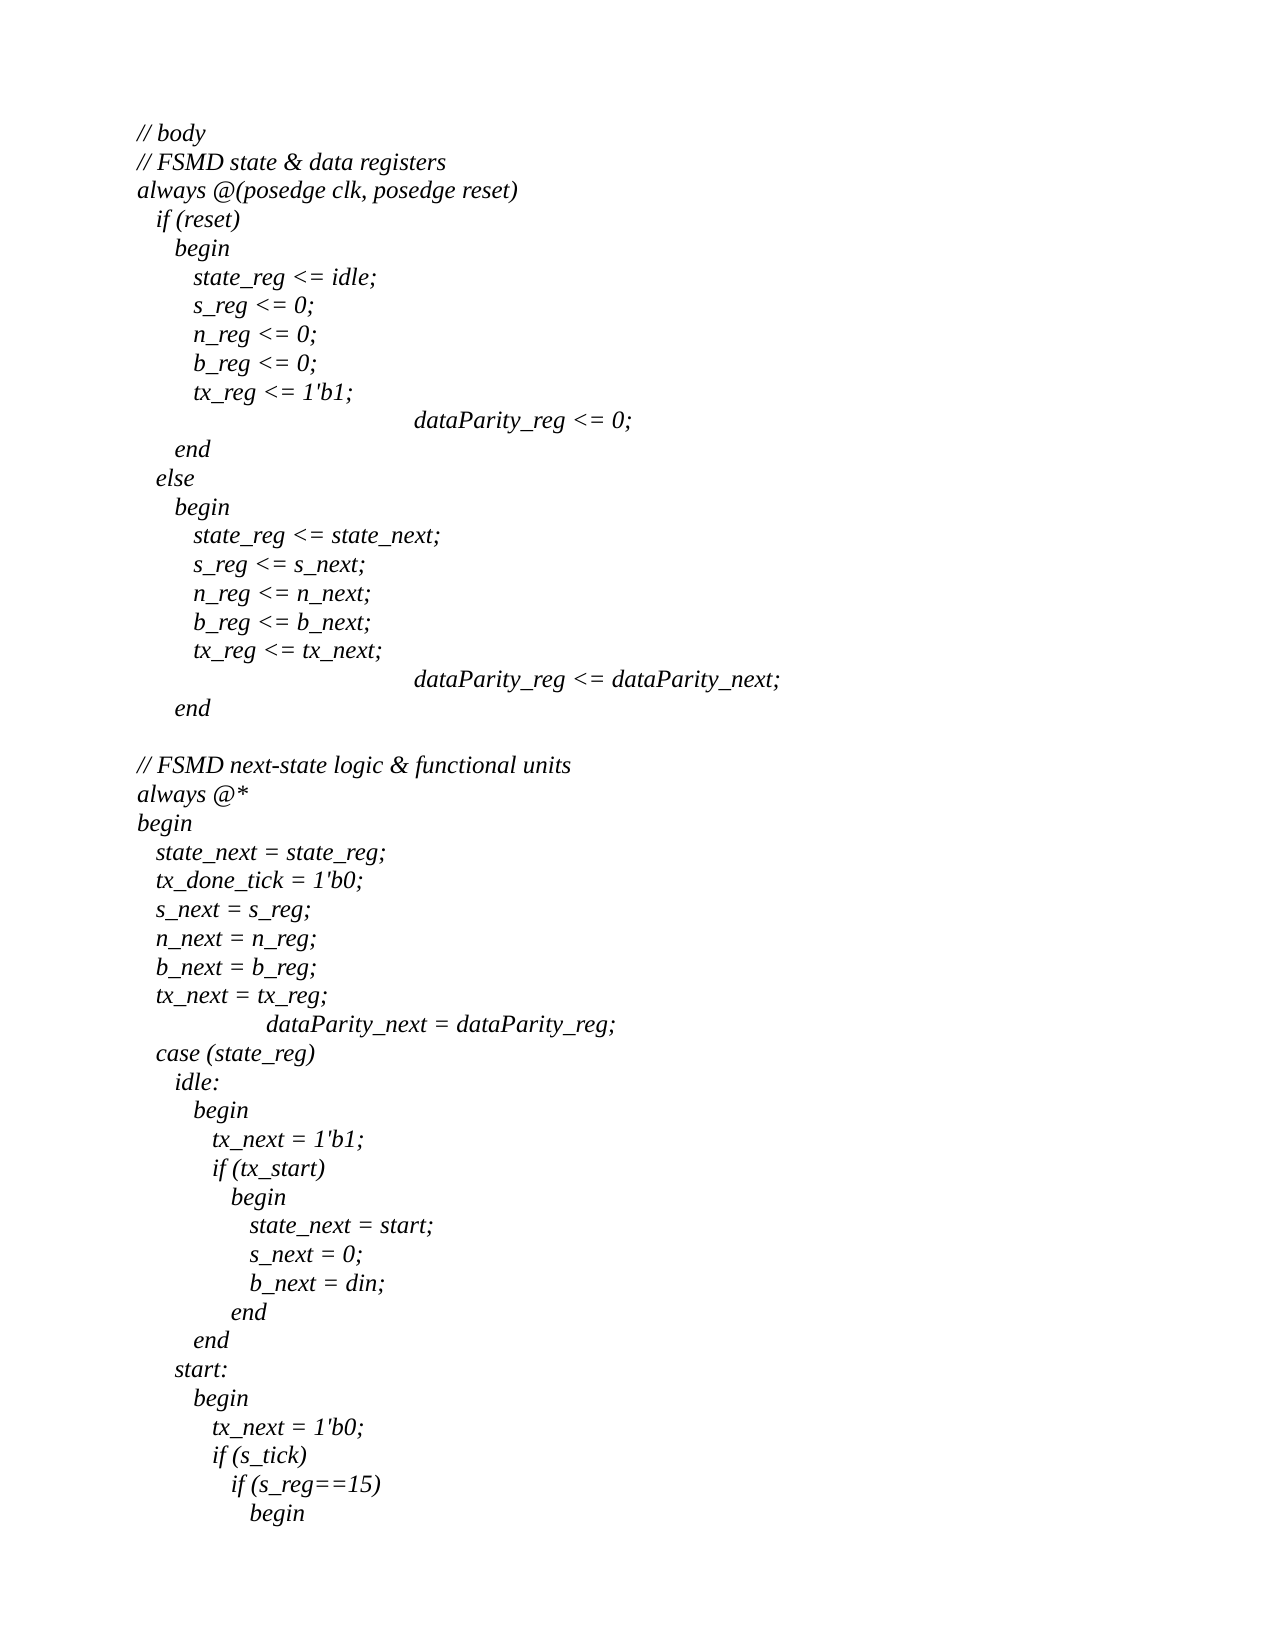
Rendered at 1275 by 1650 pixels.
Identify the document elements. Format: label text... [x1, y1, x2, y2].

text always @(posedge clk, posedge reset) [118, 176, 1157, 204]
text if (tx_start) [118, 1153, 1157, 1182]
text n_reg <= n_next; [118, 578, 1157, 607]
text if (s_reg==15) [118, 1469, 1157, 1498]
text tx_reg <= tx_next; [118, 636, 1157, 664]
text tx_next = tx_reg; [118, 981, 1157, 1009]
text else [118, 463, 1157, 492]
text b_next = b_reg; [118, 952, 1157, 981]
text b_reg <= b_next; [118, 607, 1157, 636]
text case (state_reg) [118, 1038, 1157, 1067]
text begin [118, 1383, 1157, 1412]
text end [118, 1326, 1157, 1354]
text always @* [118, 779, 1157, 808]
text if (s_tick) [118, 1441, 1157, 1469]
text tx_done_tick = 1'b0; [118, 866, 1157, 894]
text end [118, 1297, 1157, 1326]
text s_next = 0; [118, 1239, 1157, 1268]
text tx_next = 1'b0; [118, 1412, 1157, 1441]
text end [118, 434, 1157, 463]
text dataParity_next = dataParity_reg; [118, 1009, 1157, 1038]
text start: [118, 1354, 1157, 1383]
text s_reg <= s_next; [118, 549, 1157, 578]
text s_next = s_reg; [118, 894, 1157, 923]
text s_reg <= 0; [118, 291, 1157, 319]
text n_next = n_reg; [118, 923, 1157, 952]
text begin [118, 1498, 1157, 1527]
text begin [118, 233, 1157, 262]
text end [118, 693, 1157, 722]
text // body [118, 118, 1157, 147]
text state_next = state_reg; [118, 837, 1157, 866]
text state_reg <= idle; [118, 262, 1157, 291]
text tx_reg <= 1'b1; [118, 377, 1157, 406]
text begin [118, 492, 1157, 521]
text n_reg <= 0; [118, 319, 1157, 348]
text // FSMD next-state logic & functional units [118, 751, 1157, 779]
text begin [118, 808, 1157, 837]
text dataParity_reg <= dataParity_next; [118, 664, 1157, 693]
text begin [118, 1182, 1157, 1211]
text tx_next = 1'b1; [118, 1124, 1157, 1153]
text // FSMD state & data registers [118, 147, 1157, 176]
text b_next = din; [118, 1268, 1157, 1297]
text if (reset) [118, 204, 1157, 233]
text dataParity_reg <= 0; [118, 406, 1157, 434]
text b_reg <= 0; [118, 348, 1157, 377]
text state_reg <= state_next; [118, 521, 1157, 549]
text state_next = start; [118, 1211, 1157, 1239]
text begin [118, 1096, 1157, 1124]
text idle: [118, 1067, 1157, 1096]
